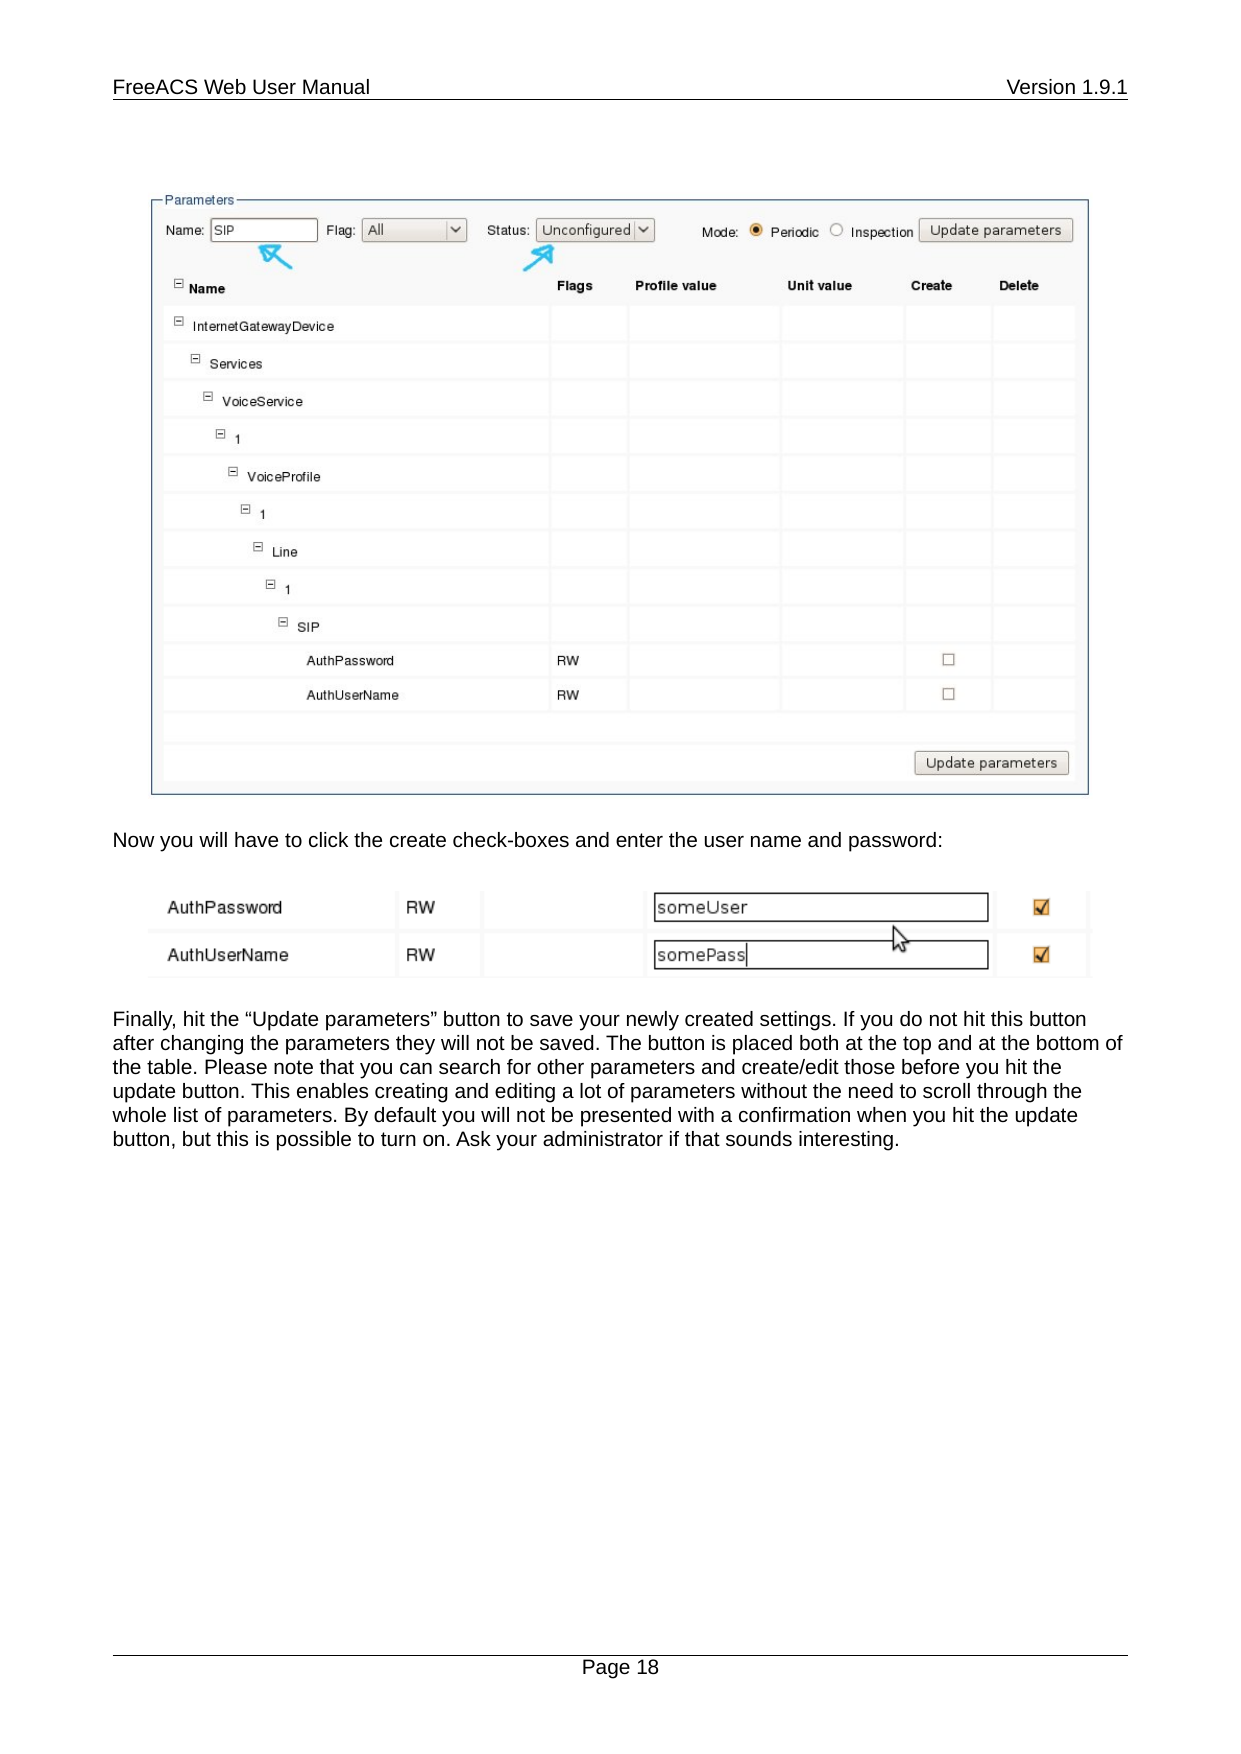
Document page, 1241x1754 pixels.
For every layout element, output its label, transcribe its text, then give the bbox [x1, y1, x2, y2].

picture [147, 891, 1093, 978]
text Now you will have to click the create check-boxes and enter the user name and password: [112, 162, 1128, 852]
picture [147, 192, 1093, 799]
text Finally, hit the “Update parameters” button to save your newly created settings. If you do not hit this button after changing the parameters they will not be saved. The button is placed both at the top and at the bottom of the table. Please note that you can search for other parameters and create/edit those before you hit the update button. This enables creating and editing a lot of parameters without the need to scroll through the whole list of parameters. By default you will not be presented with a confirmation when you hit the update button, but this is possible to turn on. Ask your administrator if that sounds interesting. [112, 864, 1128, 1151]
